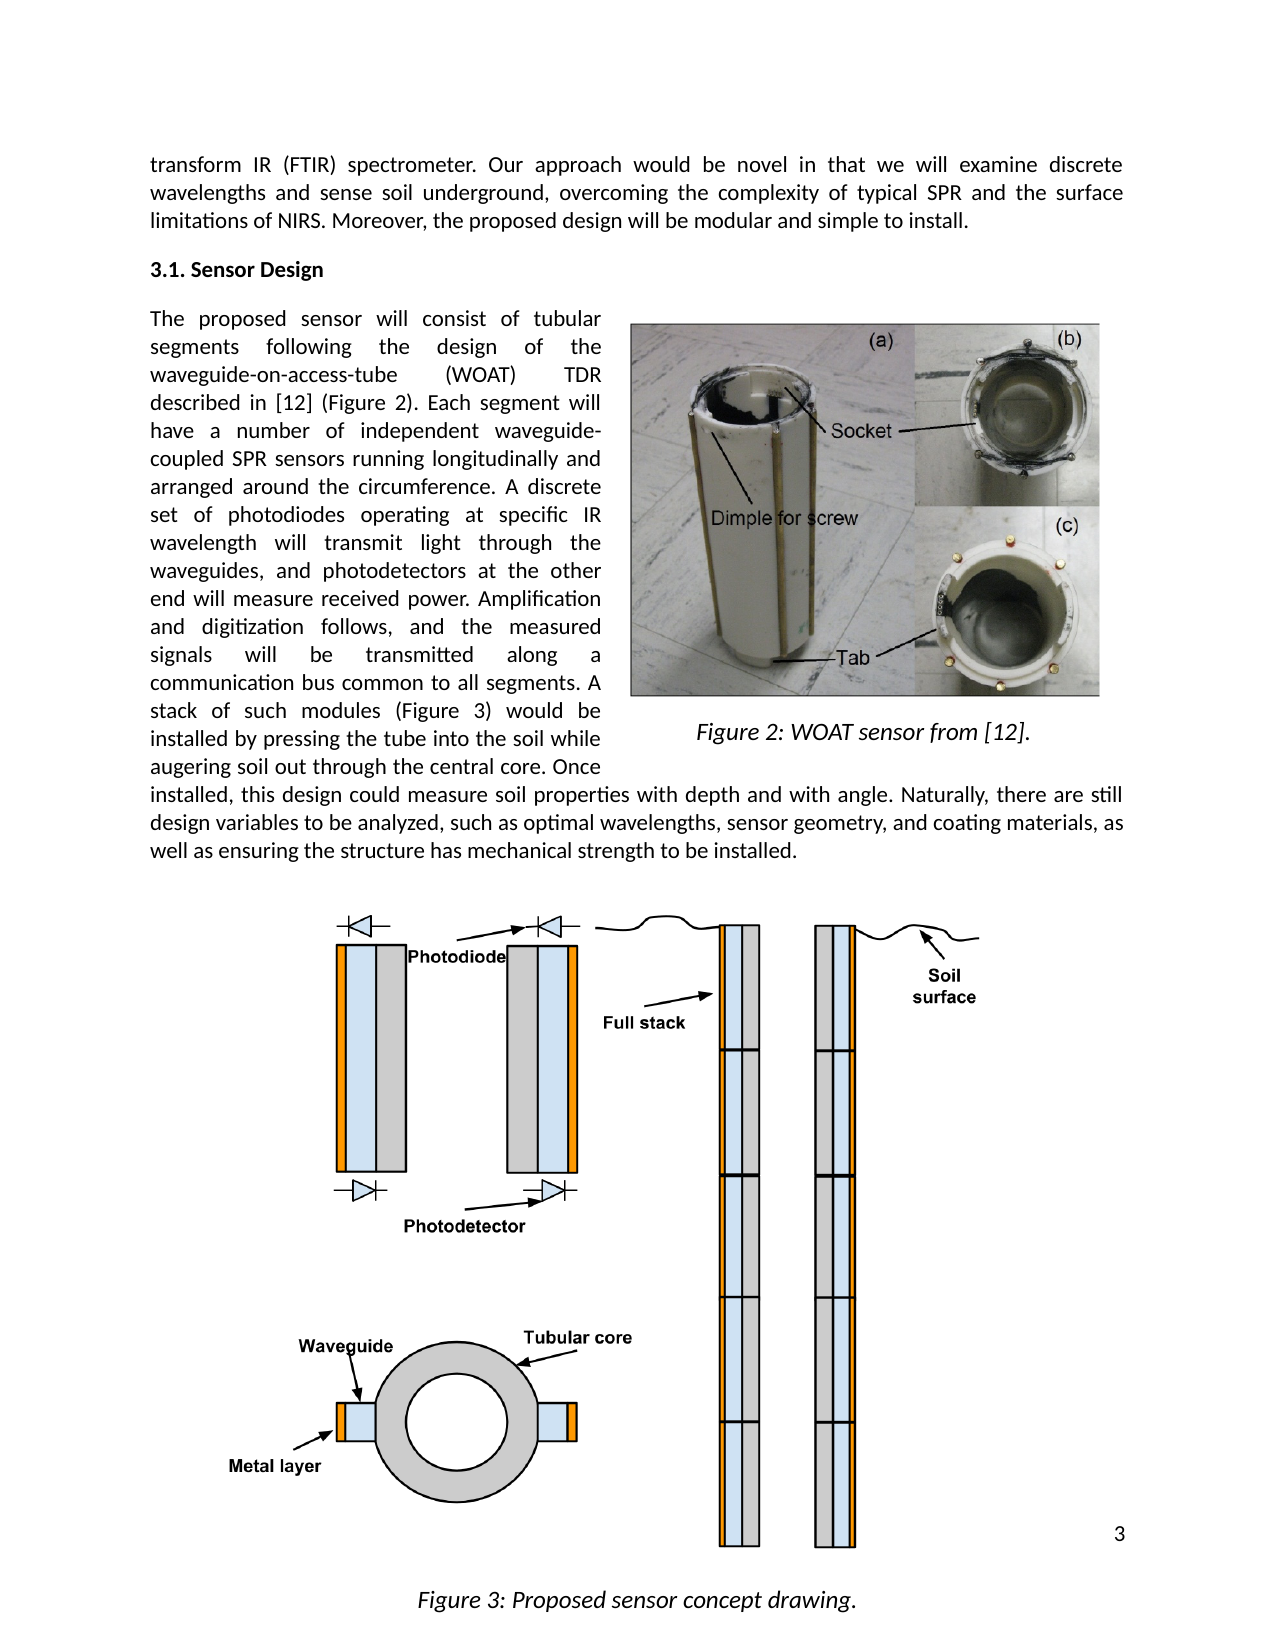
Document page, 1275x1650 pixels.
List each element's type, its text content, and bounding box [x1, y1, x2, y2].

text The proposed sensor will consist of tubular segments following the design of the waveguide-on-access-tube (WOAT) TDR described in [12] (Figure 2). Each segment will have a number of independent waveguide-coupled SPR sensors running longitudinally and arranged around the circumference. A discrete set of photodiodes operating at specific IR wavelength will transmit light through the waveguides, and photodetectors at the other end will measure received power. Amplification and digitization follows, and the measured signals will be transmitted along a communication bus common to all segments. A stack of such modules (Figure 3) would be installed by pressing the tube into the soil while augering soil out through the central core. Once installed, this design could measure soil properties with depth and with angle. Naturally, there are still design variables to be analyzed, such as optimal wavelengths, sensor geometry, and coating materials, as well as ensuring the structure has mechanical strength to be installed. [150, 304, 1125, 864]
picture [617, 316, 1110, 704]
picture [223, 897, 1052, 1580]
text Figure 2: WOAT sensor from [12]. [617, 704, 1110, 746]
text transform IR (FTIR) spectrometer. Our approach would be novel in that we will examine discrete wavelengths and sense soil underground, overcoming the complexity of typical SPR and the surface limitations of NIRS. Moreover, the proposed design will be modular and simple to install. [150, 150, 1125, 234]
text [223, 885, 1052, 897]
text 3.1. Sensor Design [150, 255, 1125, 283]
text Figure 3: Proposed sensor concept drawing. [223, 1580, 1052, 1614]
